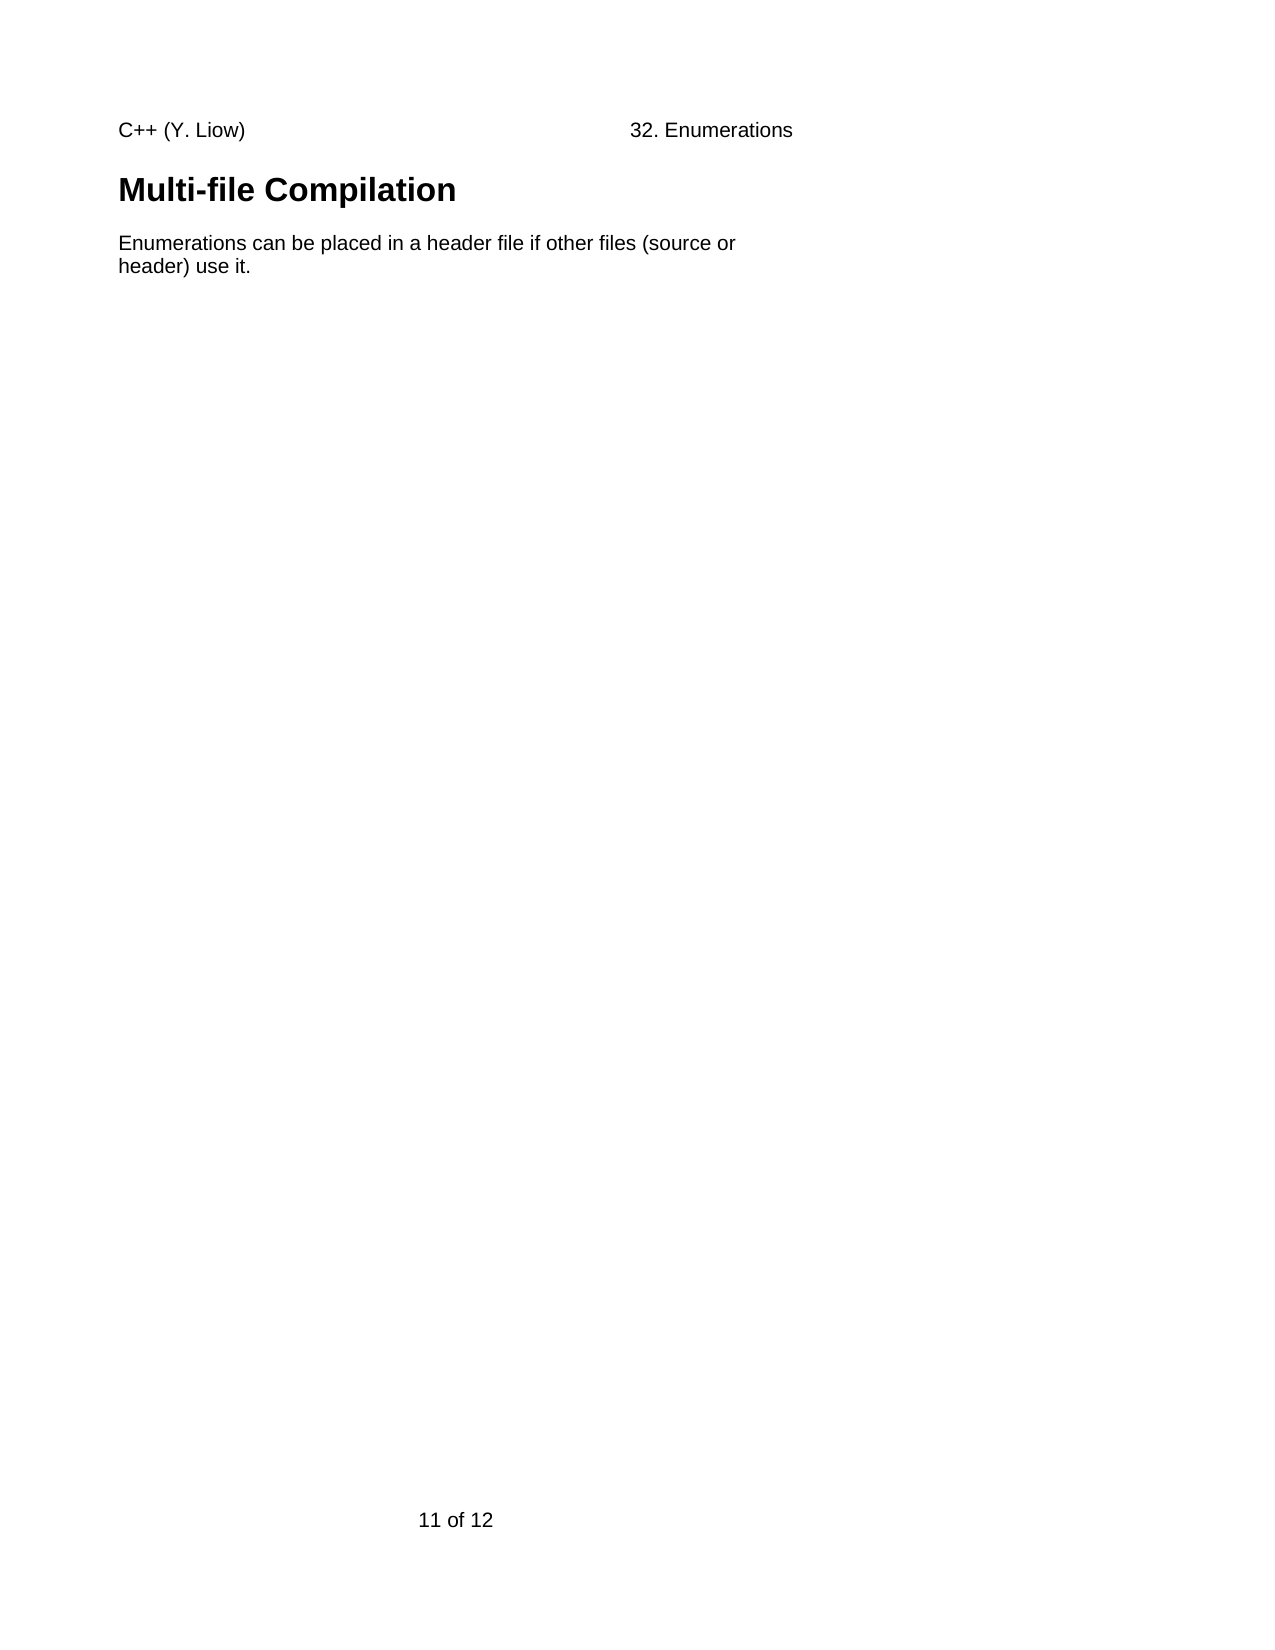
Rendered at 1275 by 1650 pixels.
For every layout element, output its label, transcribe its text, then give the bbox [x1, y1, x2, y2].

text Multi-file Compilation [118, 171, 793, 208]
text Enumerations can be placed in a header file if other files (source or header) use it. [118, 231, 793, 278]
